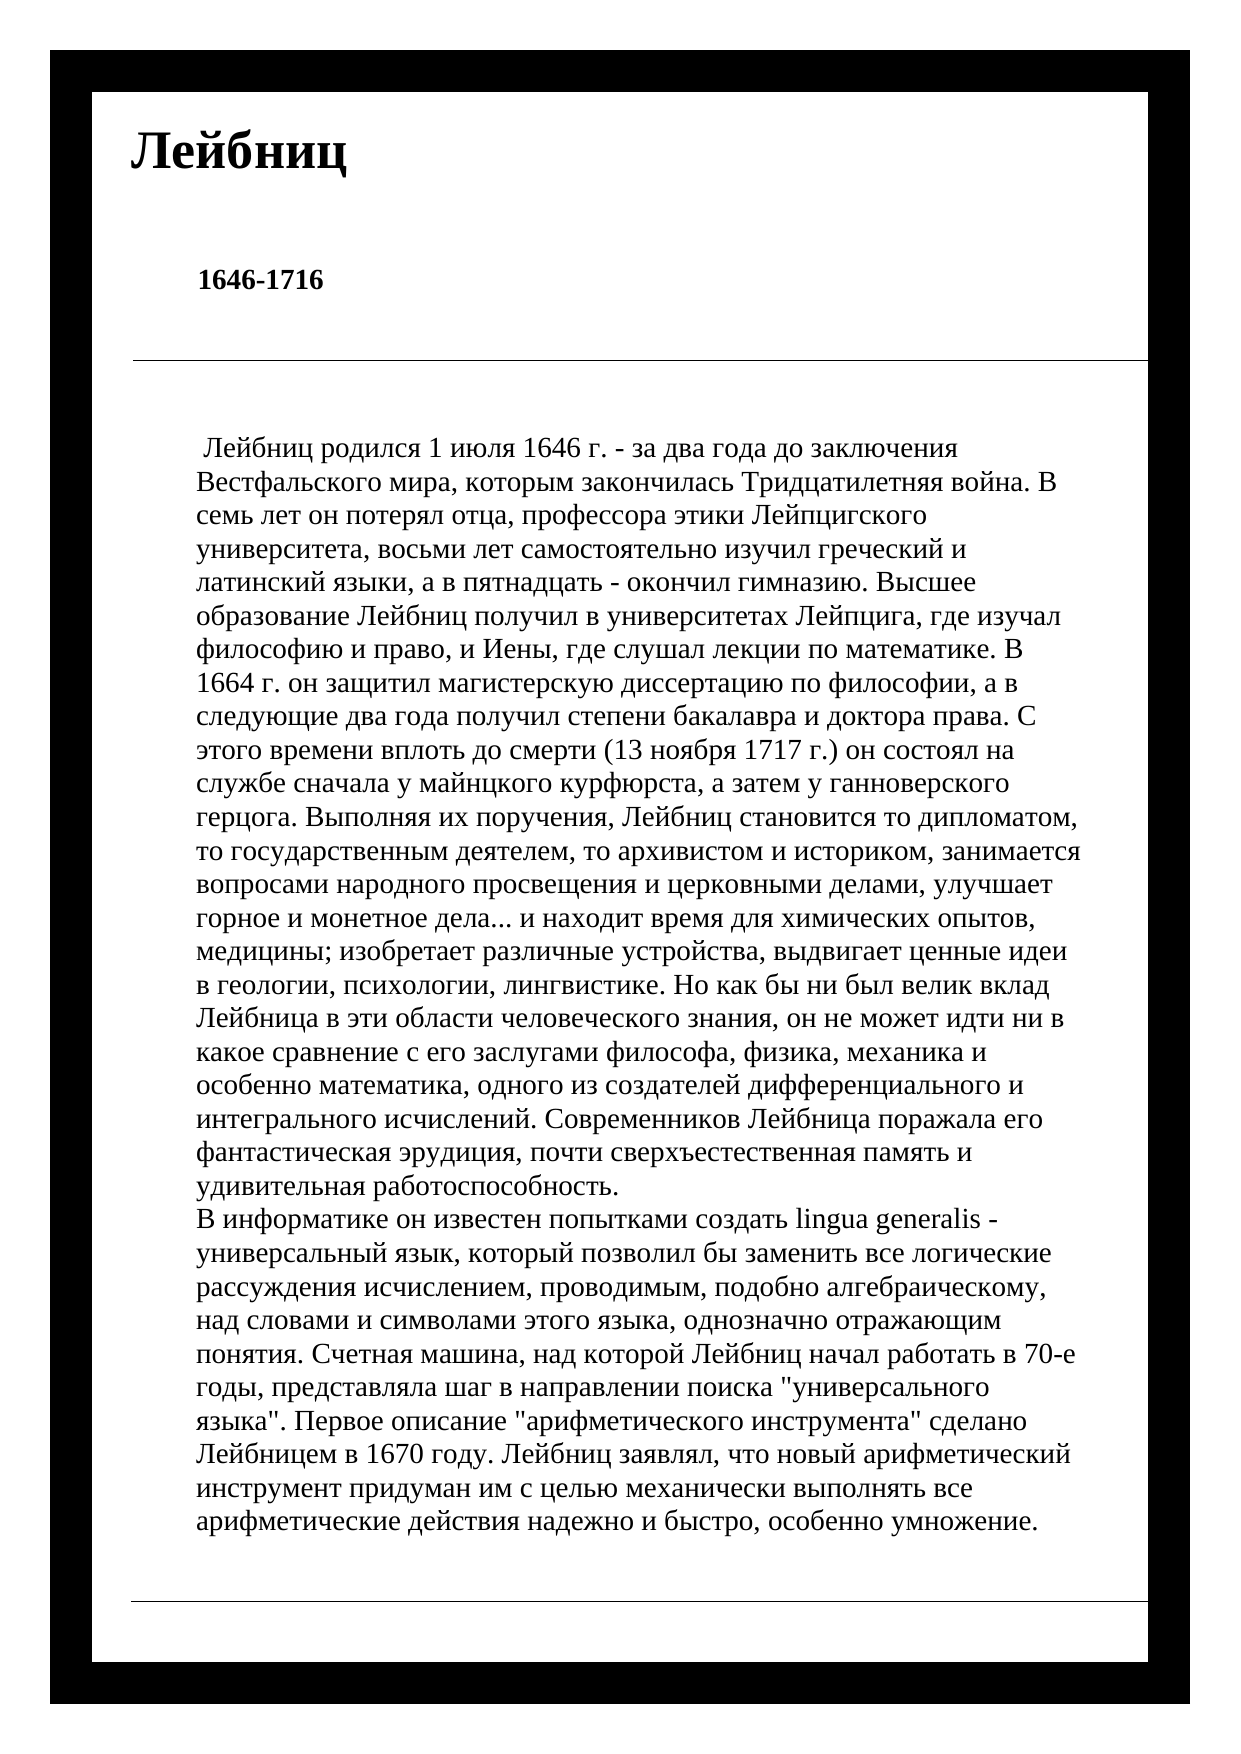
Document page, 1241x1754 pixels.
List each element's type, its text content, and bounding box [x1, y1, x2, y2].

text 1646-1716 [133, 197, 1148, 360]
text Лейбниц [131, 118, 1148, 180]
text В информатике он известен попытками создать lingua generalis - универсальный язык, который позволил бы заменить все логические рассуждения исчислением, проводимым, подобно алгебраическому, над словами и символами этого языка, однозначно отражающим понятия. Счетная машина, над которой Лейбниц начал работать в 70-е годы, представляла шаг в направлении поиска "универсального языка". Первое описание "арифметического инструмента" сделано Лейбницем в 1670 году. Лейбниц заявлял, что новый арифметический инструмент придуман им с целью механически выполнять все арифметические действия надежно и быстро, особенно умножение. [131, 1202, 1148, 1601]
text Лейбниц родился 1 июля 1646 г. - за два года до заключения Вестфальского мира, которым закончилась Тридцатилетняя война. В семь лет он потерял отца, профессора этики Лейпцигского университета, восьми лет самостоятельно изучил греческий и латинский языки, а в пятнадцать - окончил гимназию. Высшее образование Лейбниц получил в университетах Лейпцига, где изучал философию и право, и Иены, где слушал лекции по математике. В 1664 г. он защитил магистерскую диссертацию по философии, а в следующие два года получил степени бакалавра и доктора права. С этого времени вплоть до смерти (13 ноября 1717 г.) он состоял на службе сначала у майнцкого курфюрста, а затем у ганноверского герцога. Выполняя их поручения, Лейбниц становится то дипломатом, то государственным деятелем, то архивистом и историком, занимается вопросами народного просвещения и церковными делами, улучшает горное и монетное дела... и находит время для химических опытов, медицины; изобретает различные устройства, выдвигает ценные идеи в геологии, психологии, лингвистике. Но как бы ни был велик вклад Лейбница в эти области человеческого знания, он не может идти ни в какое сравнение с его заслугами философа, физика, механика и особенно математика, одного из создателей дифференциального и интегрального исчислений. Современников Лейбница поражала его фантастическая эрудиция, почти сверхъестественная память и удивительная работоспособность. [131, 366, 1148, 1202]
